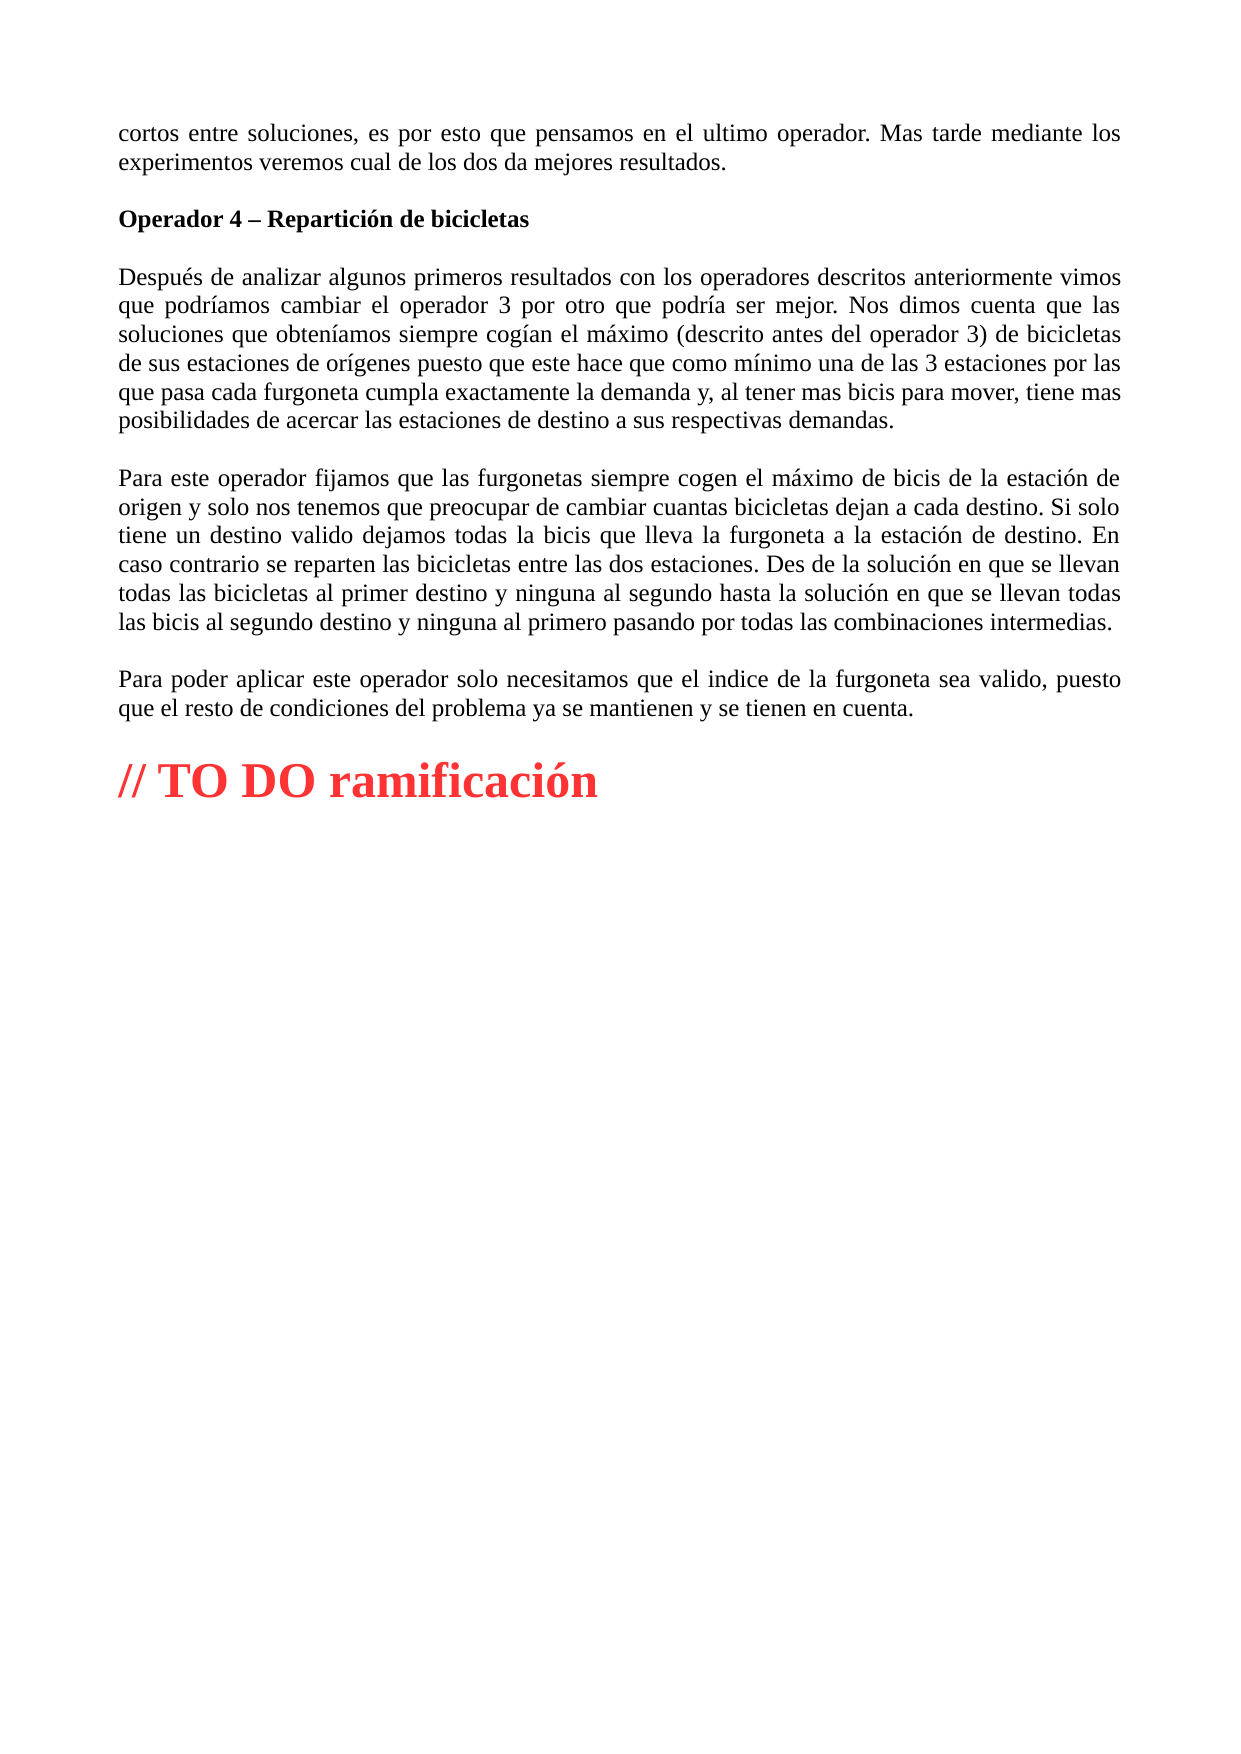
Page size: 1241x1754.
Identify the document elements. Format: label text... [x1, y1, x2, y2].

text // TO DO ramificación [118, 751, 1122, 808]
text Operador 4 – Repartición de bicicletas [118, 204, 1122, 233]
text cortos entre soluciones, es por esto que pensamos en el ultimo operador. Mas tarde mediante los experimentos veremos cual de los dos da mejores resultados. [118, 118, 1122, 176]
text Para este operador fijamos que las furgonetas siempre cogen el máximo de bicis de la estación de origen y solo nos tenemos que preocupar de cambiar cuantas bicicletas dejan a cada destino. Si solo tiene un destino valido dejamos todas la bicis que lleva la furgoneta a la estación de destino. En caso contrario se reparten las bicicletas entre las dos estaciones. Des de la solución en que se llevan todas las bicicletas al primer destino y ninguna al segundo hasta la solución en que se llevan todas las bicis al segundo destino y ninguna al primero pasando por todas las combinaciones intermedias. [118, 463, 1122, 636]
text Después de analizar algunos primeros resultados con los operadores descritos anteriormente vimos que podríamos cambiar el operador 3 por otro que podría ser mejor. Nos dimos cuenta que las soluciones que obteníamos siempre cogían el máximo (descrito antes del operador 3) de bicicletas de sus estaciones de orígenes puesto que este hace que como mínimo una de las 3 estaciones por las que pasa cada furgoneta cumpla exactamente la demanda y, al tener mas bicis para mover, tiene mas posibilidades de acercar las estaciones de destino a sus respectivas demandas. [118, 262, 1122, 434]
text Para poder aplicar este operador solo necesitamos que el indice de la furgoneta sea valido, puesto que el resto de condiciones del problema ya se mantienen y se tienen en cuenta. [118, 664, 1122, 722]
